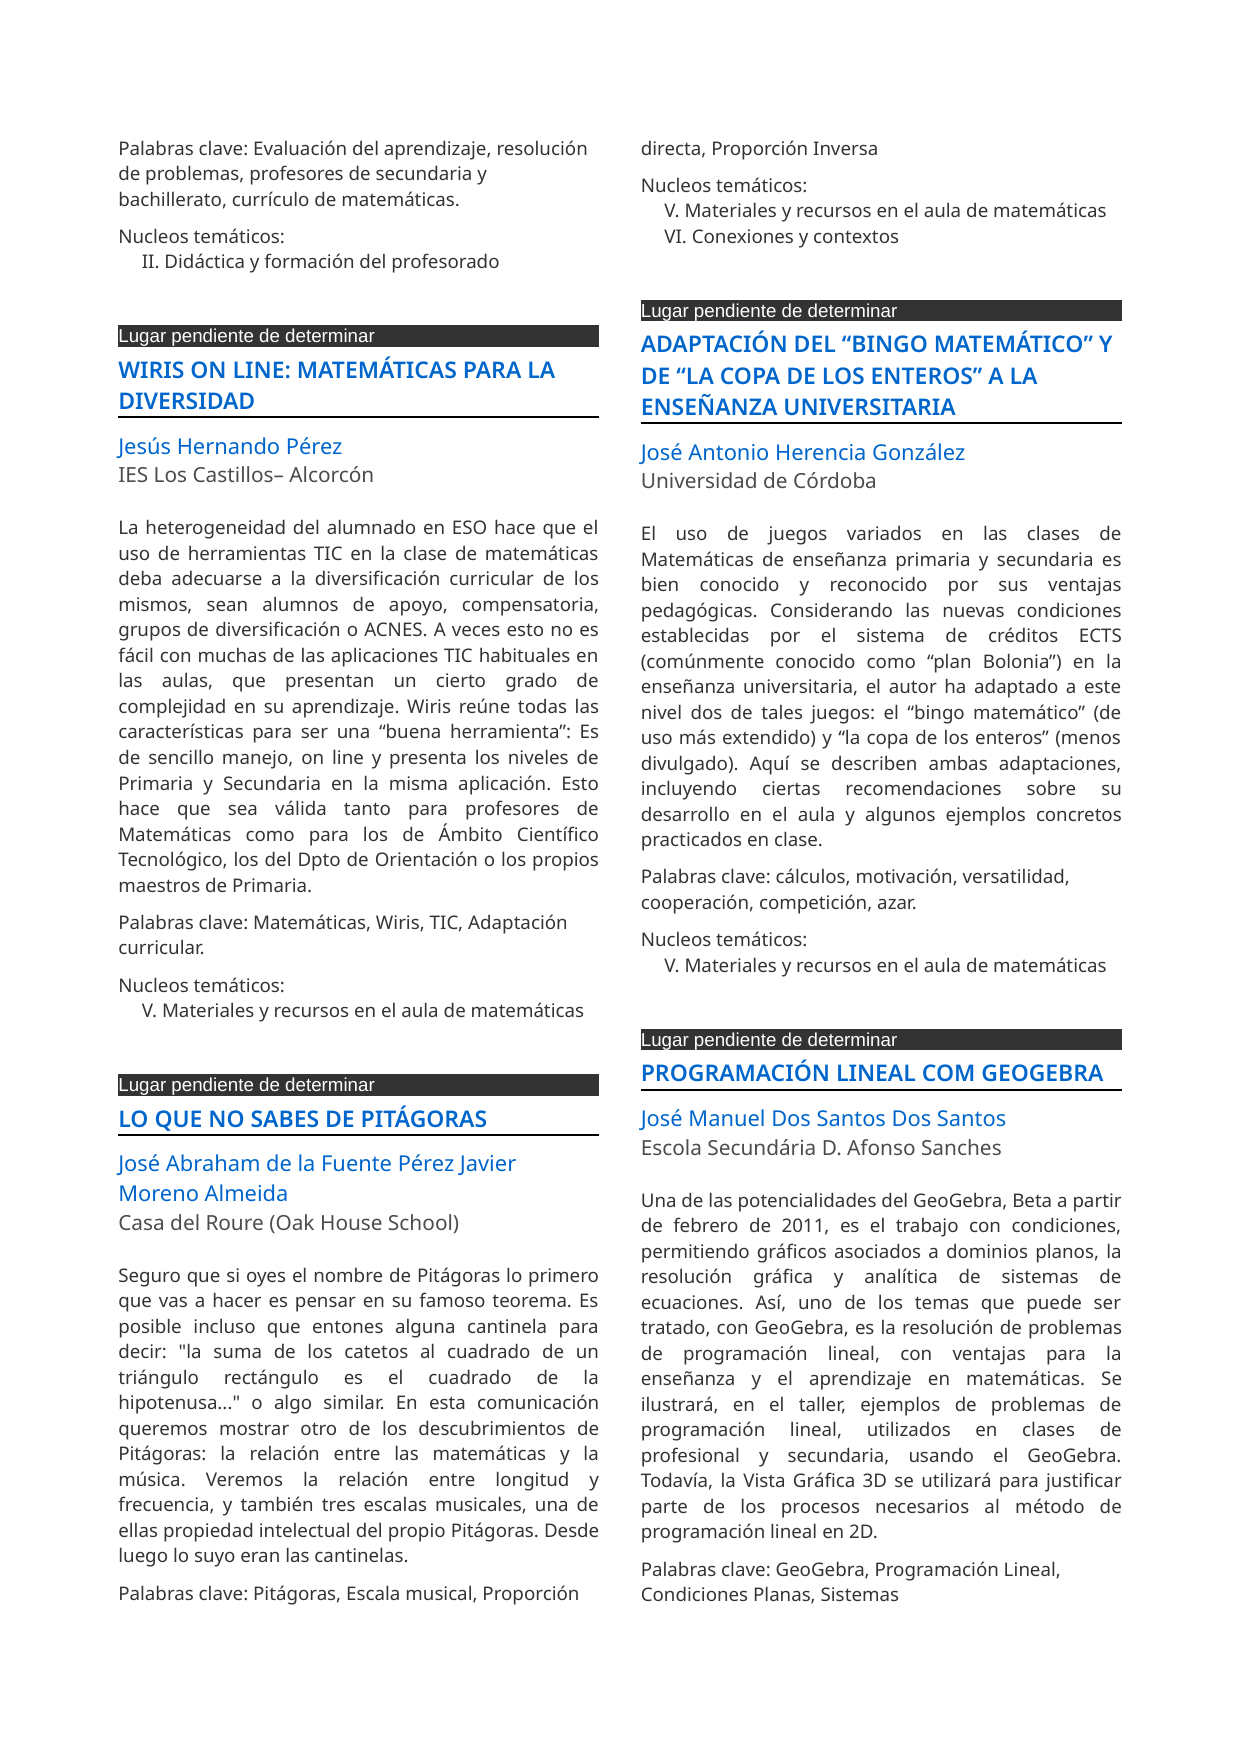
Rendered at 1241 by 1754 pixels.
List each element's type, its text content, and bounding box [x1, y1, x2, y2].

text Nucleos temáticos: [118, 223, 599, 249]
text Escola Secundária D. Afonso Sanches [641, 1133, 1122, 1161]
subtitle Lo que no sabes de Pitágoras [118, 1103, 599, 1134]
text V. Materiales y recursos en el aula de matemáticas [652, 198, 1122, 223]
text Jesús Hernando Pérez [118, 431, 599, 461]
text José Antonio Herencia González [641, 437, 1122, 466]
text directa, Proporción Inversa [641, 135, 1122, 160]
text El uso de juegos variados en las clases de Matemáticas de enseñanza primaria y secundaria es bien conocido y reconocido por sus ventajas pedagógicas. Considerando las nuevas condiciones establecidas por el sistema de créditos ECTS (comúnmente conocido como “plan Bolonia”) en la enseñanza universitaria, el autor ha adaptado a este nivel dos de tales juegos: el “bingo matemático” (de uso más extendido) y “la copa de los enteros” (menos divulgado). Aquí se describen ambas adaptaciones, incluyendo ciertas recomendaciones sobre su desarrollo en el aula y algunos ejemplos concretos practicados en clase. [641, 520, 1122, 852]
text Palabras clave: Pitágoras, Escala musical, Proporción [118, 1580, 599, 1606]
text Lugar pendiente de determinar [118, 325, 599, 347]
text V. Materiales y recursos en el aula de matemáticas [652, 952, 1122, 978]
text V. Materiales y recursos en el aula de matemáticas [130, 997, 599, 1023]
text Casa del Roure (Oak House School) [118, 1208, 599, 1236]
text IES Los Castillos– Alcorcón [118, 461, 599, 489]
text Nucleos temáticos: [641, 927, 1122, 952]
text VI. Conexiones y contextos [652, 223, 1122, 249]
text Una de las potencialidades del GeoGebra, Beta a partir de febrero de 2011, es el trabajo con condiciones, permitiendo gráficos asociados a dominios planos, la resolución gráfica y analítica de sistemas de ecuaciones. Así, uno de los temas que puede ser tratado, con GeoGebra, es la resolución de problemas de programación lineal, con ventajas para la enseñanza y el aprendizaje en matemáticas. Se ilustrará, en el taller, ejemplos de problemas de programación lineal, utilizados en clases de profesional y secundaria, usando el GeoGebra. Todavía, la Vista Gráfica 3D se utilizará para justificar parte de los procesos necesarios al método de programación lineal en 2D. [641, 1187, 1122, 1544]
text Lugar pendiente de determinar [641, 1029, 1122, 1050]
text Palabras clave: GeoGebra, Programación Lineal, Condiciones Planas, Sistemas [641, 1556, 1122, 1607]
text Palabras clave: Evaluación del aprendizaje, resolución de problemas, profesores de secundaria y bachillerato, currículo de matemáticas. [118, 135, 599, 211]
text Lugar pendiente de determinar [118, 1074, 599, 1096]
text Palabras clave: cálculos, motivación, versatilidad, cooperación, competición, azar. [641, 864, 1122, 915]
subtitle Wiris on line: Matemáticas para la diversidad [118, 354, 599, 416]
text Universidad de Córdoba [641, 466, 1122, 495]
text José Manuel Dos Santos Dos Santos [641, 1103, 1122, 1133]
text Lugar pendiente de determinar [641, 300, 1122, 321]
text II. Didáctica y formación del profesorado [130, 249, 599, 274]
text José Abraham de la Fuente Pérez Javier Moreno Almeida [118, 1148, 599, 1208]
text La heterogeneidad del alumnado en ESO hace que el uso de herramientas TIC en la clase de matemáticas deba adecuarse a la diversificación curricular de los mismos, sean alumnos de apoyo, compensatoria, grupos de diversificación o ACNES. A veces esto no es fácil con muchas de las aplicaciones TIC habituales en las aulas, que presentan un cierto grado de complejidad en su aprendizaje. Wiris reúne todas las características para ser una “buena herramienta”: Es de sencillo manejo, on line y presenta los niveles de Primaria y Secundaria en la misma aplicación. Esto hace que sea válida tanto para profesores de Matemáticas como para los de Ámbito Científico Tecnológico, los del Dpto de Orientación o los propios maestros de Primaria. [118, 514, 599, 897]
text Seguro que si oyes el nombre de Pitágoras lo primero que vas a hacer es pensar en su famoso teorema. Es posible incluso que entones alguna cantinela para decir: "la suma de los catetos al cuadrado de un triángulo rectángulo es el cuadrado de la hipotenusa..." o algo similar. En esta comunicación queremos mostrar otro de los descubrimientos de Pitágoras: la relación entre las matemáticas y la música. Veremos la relación entre longitud y frecuencia, y también tres escalas musicales, una de ellas propiedad intelectual del propio Pitágoras. Desde luego lo suyo eran las cantinelas. [118, 1262, 599, 1568]
text Nucleos temáticos: [641, 172, 1122, 198]
text Nucleos temáticos: [118, 972, 599, 997]
text Palabras clave: Matemáticas, Wiris, TIC, Adaptación curricular. [118, 909, 599, 960]
subtitle Adaptación del “bingo matemático” y de “la copa de los enteros” a la enseñanza universitaria [641, 328, 1122, 422]
subtitle Programación Lineal com GeoGebra [641, 1057, 1122, 1089]
